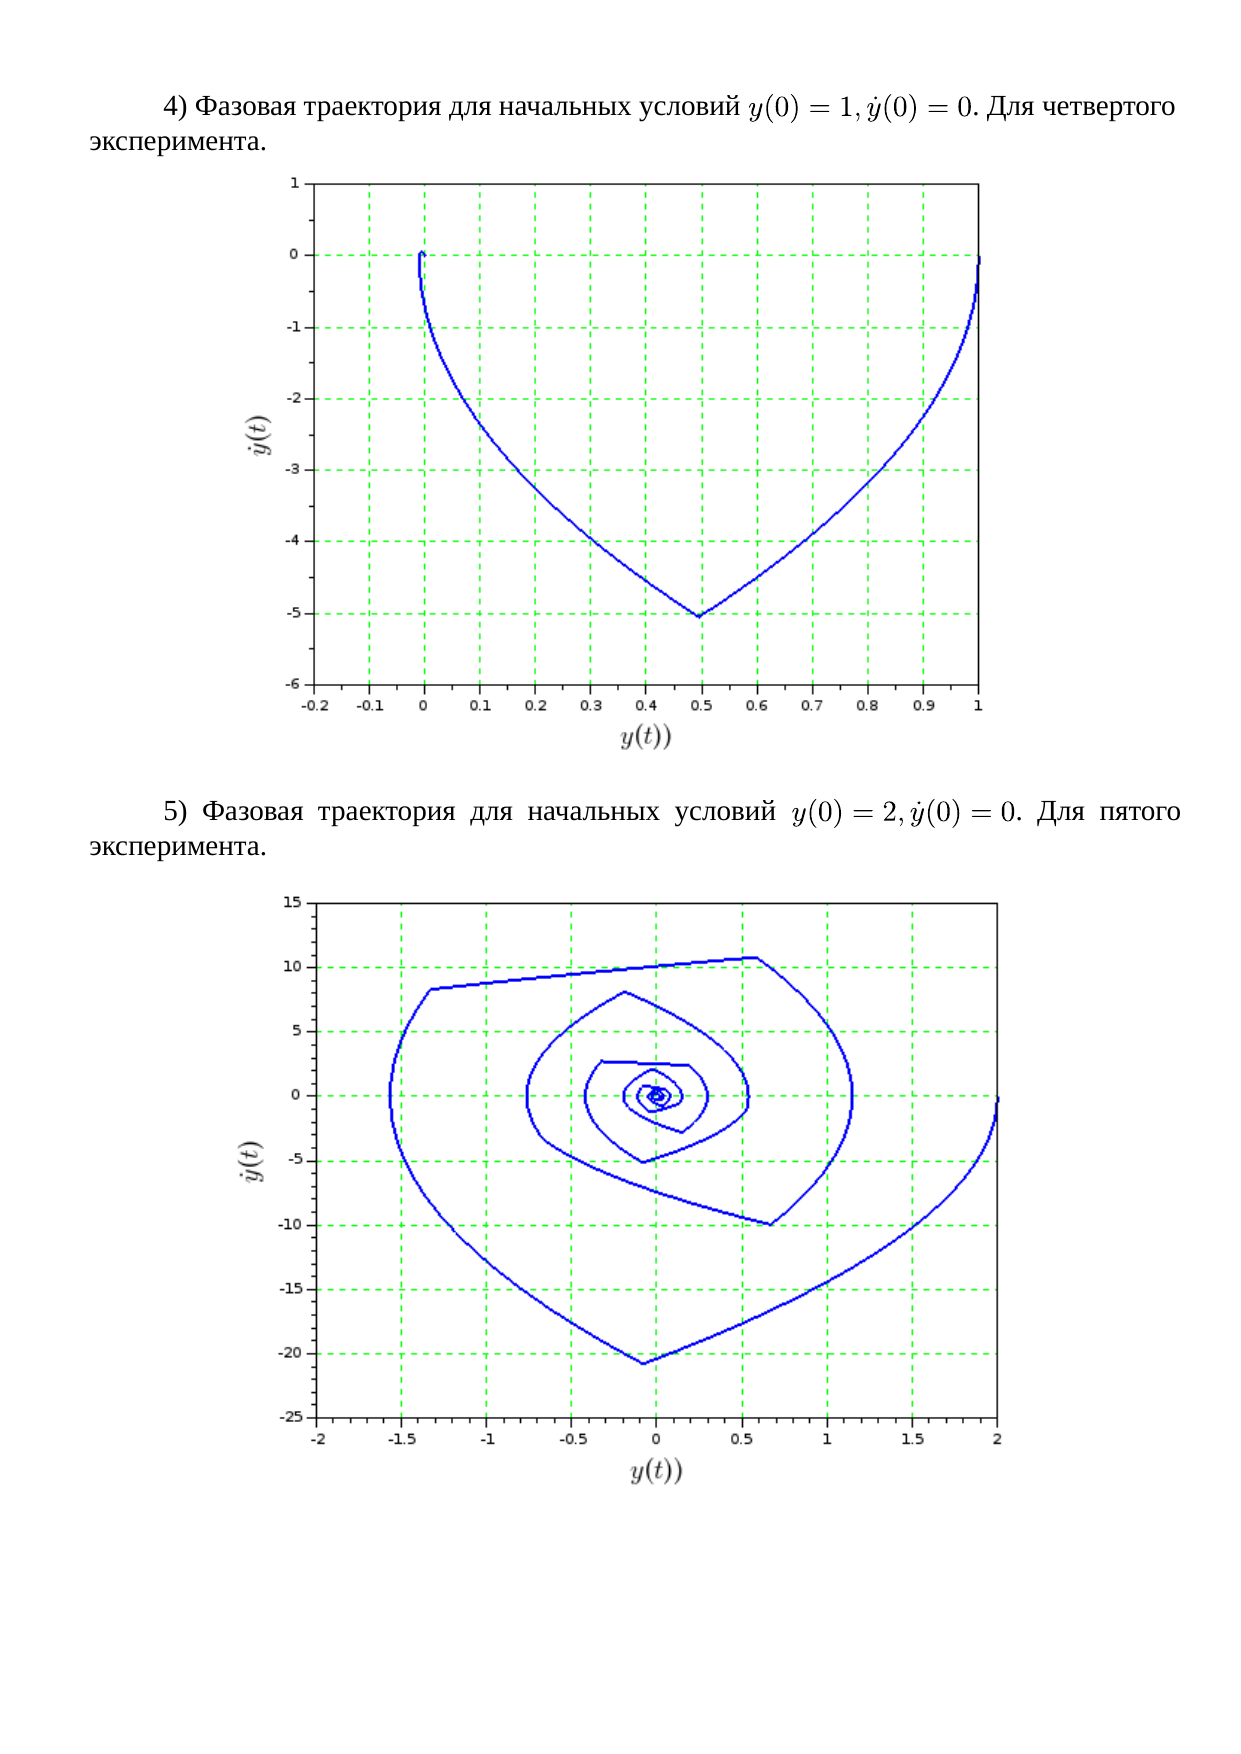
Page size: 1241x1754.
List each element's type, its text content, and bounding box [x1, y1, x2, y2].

text 4) Фазовая траектория для начальных условий . Для четвертого эксперимента. [89, 88, 1181, 157]
text 5) Фазовая траектория для начальных условий . Для пятого эксперимента. [89, 793, 1181, 862]
picture [238, 172, 1010, 760]
picture [237, 891, 1028, 1498]
